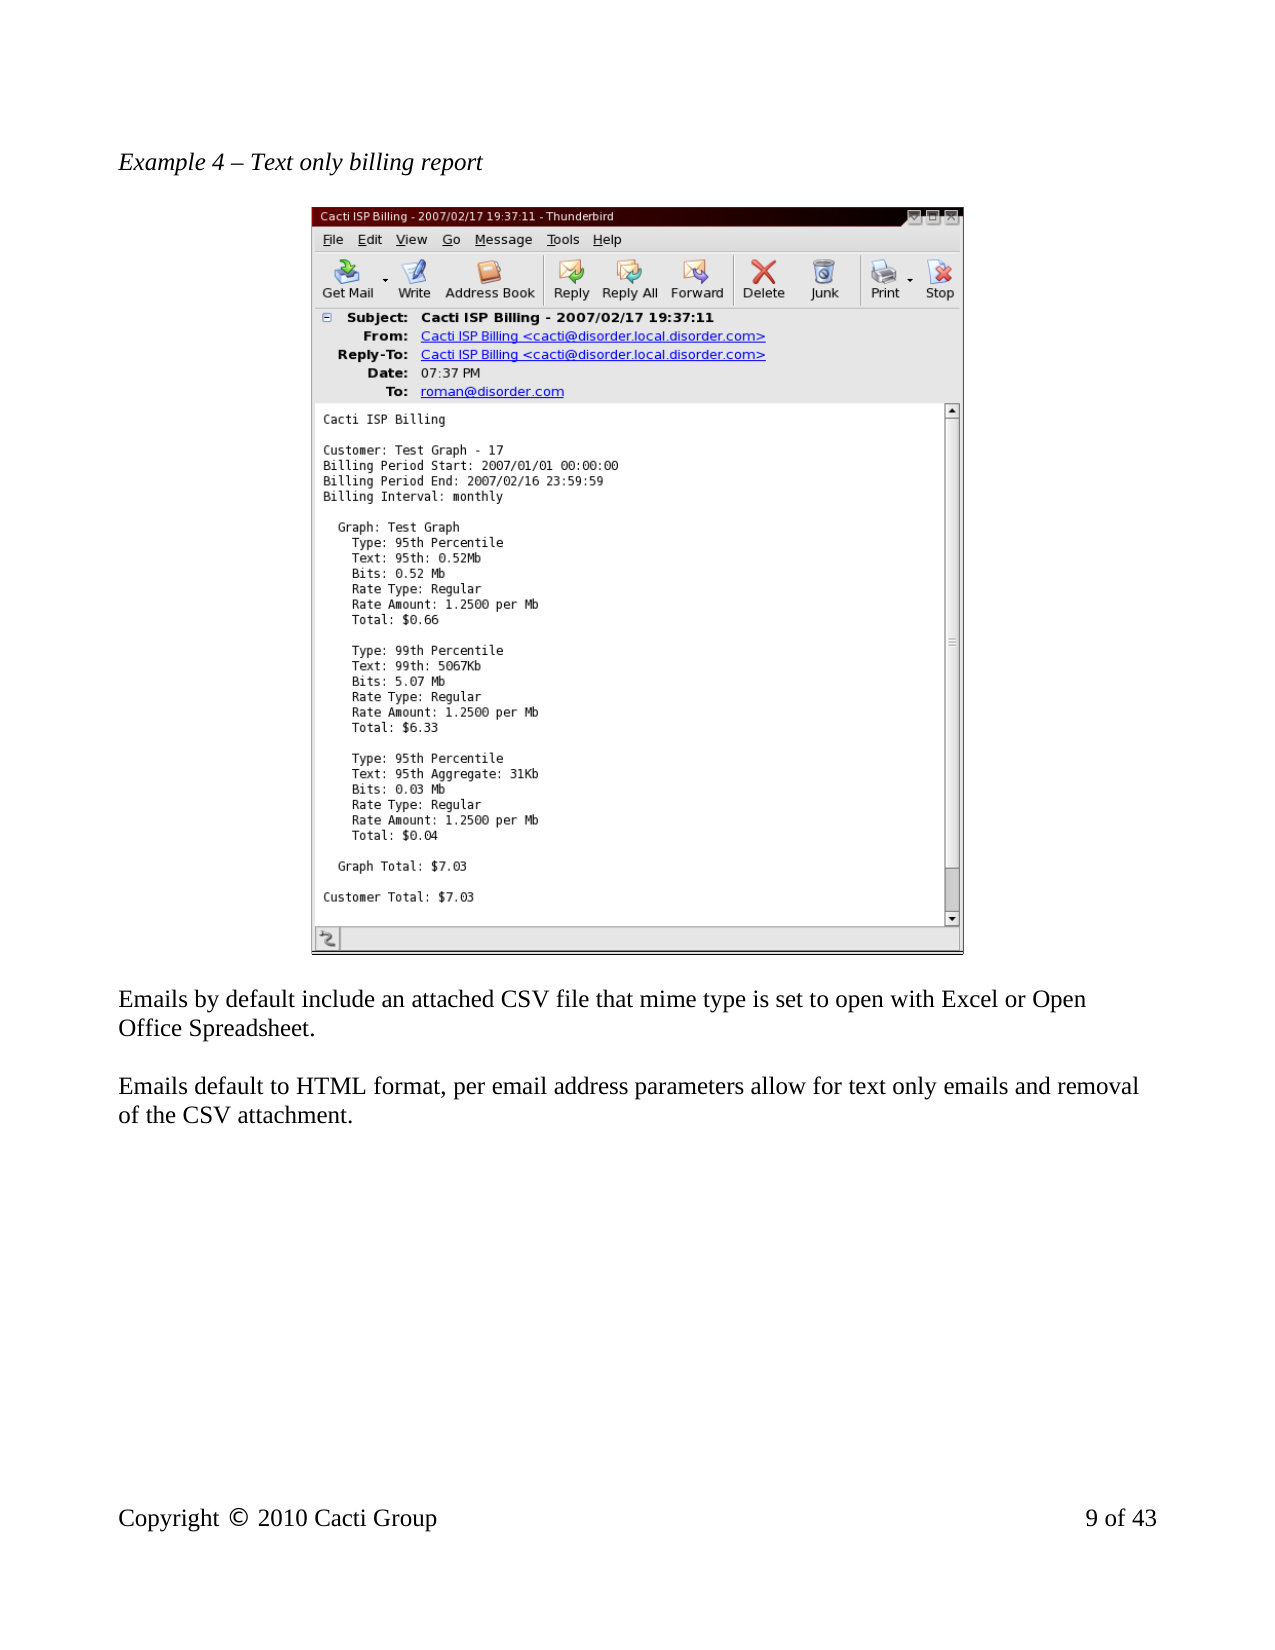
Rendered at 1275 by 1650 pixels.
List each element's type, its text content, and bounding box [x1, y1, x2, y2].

text Emails default to HTML format, per email address parameters allow for text only emails and removal of the CSV attachment. [118, 1071, 1157, 1129]
picture [311, 207, 964, 955]
text Example 4 – Text only billing report [118, 147, 1157, 176]
text Emails by default include an attached CSV file that mime type is set to open with Excel or Open Office Spreadsheet. [118, 983, 1157, 1042]
